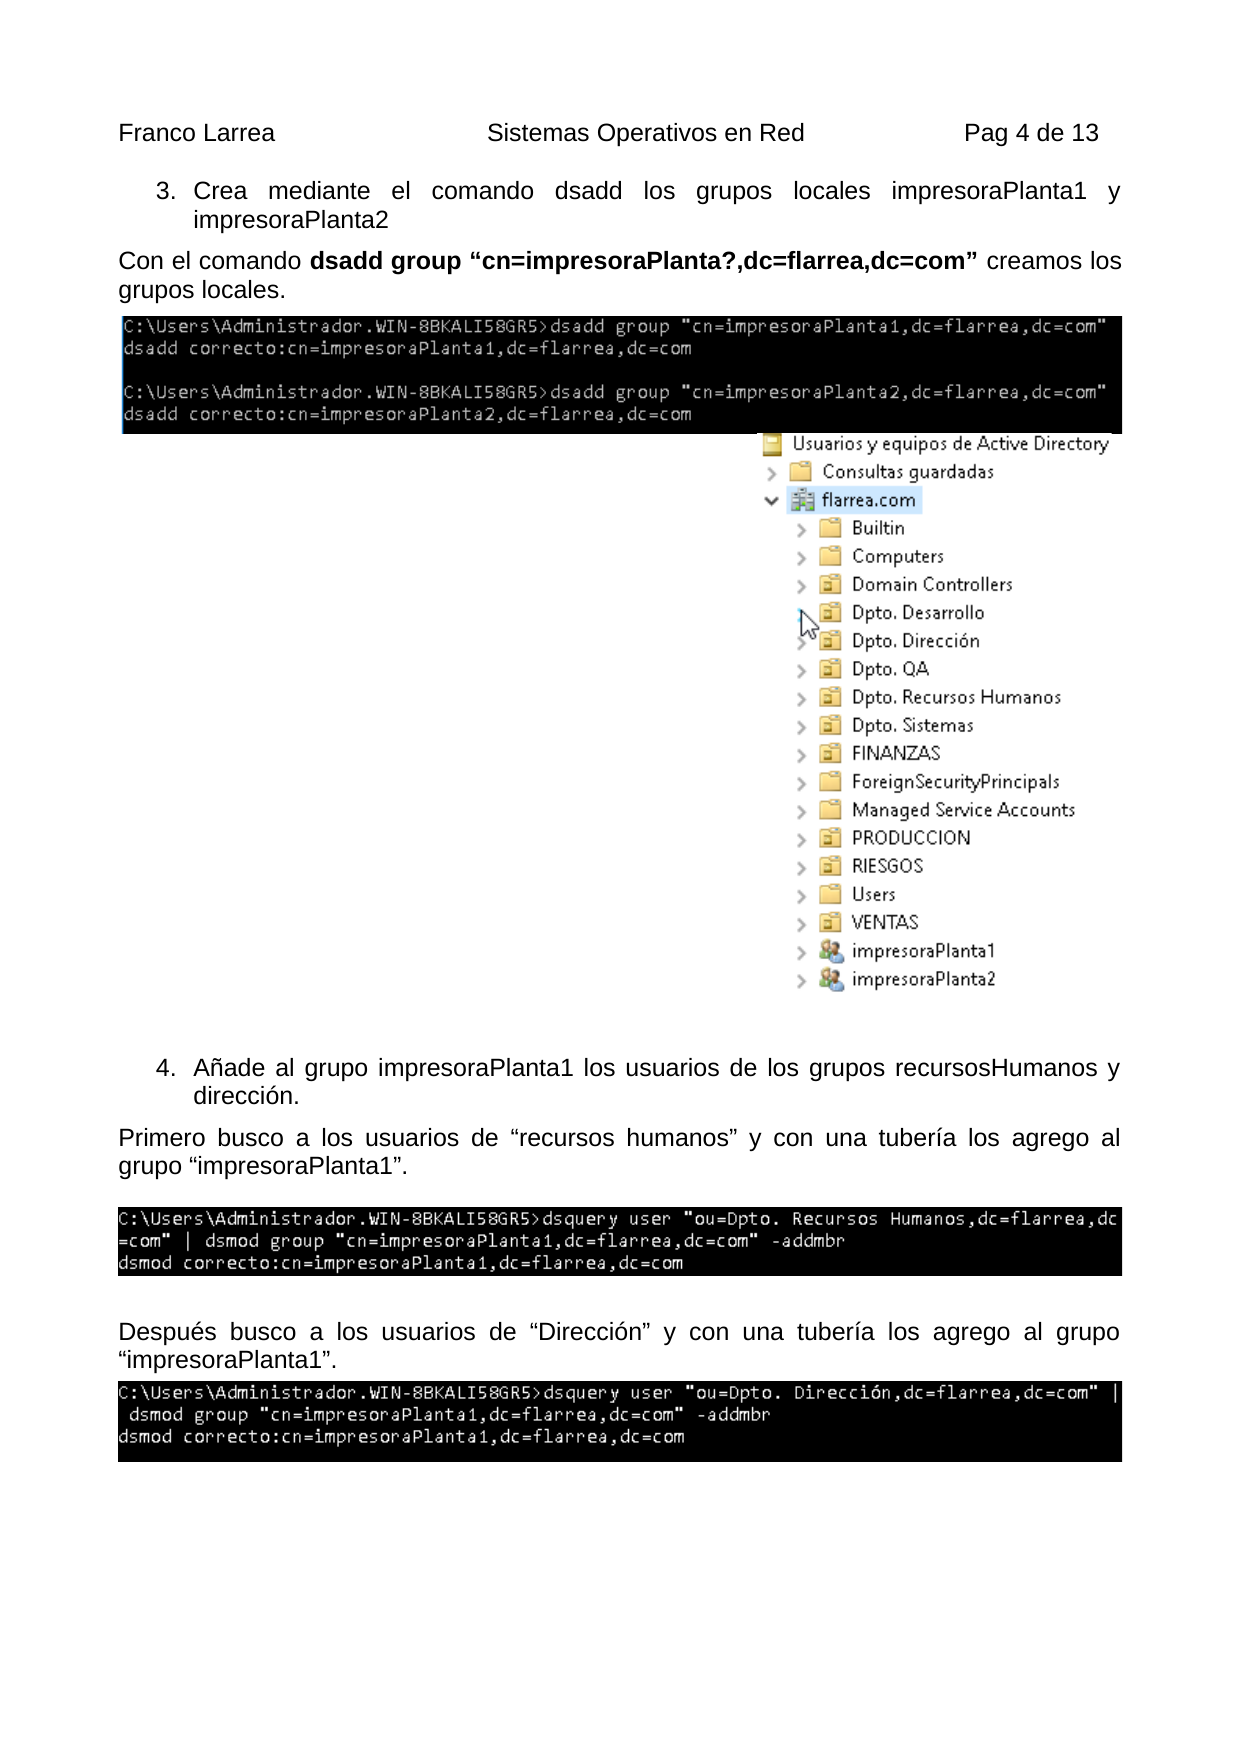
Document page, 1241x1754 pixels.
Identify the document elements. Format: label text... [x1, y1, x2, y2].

picture [118, 1207, 1123, 1276]
list Crea mediante el comando dsadd los grupos locales impresoraPlanta1 y impresoraPlanta2 [156, 176, 1122, 234]
picture [118, 316, 1123, 1006]
picture [118, 1381, 1123, 1462]
text Primero busco a los usuarios de “recursos humanos” y con una tubería los agrego al grupo “impresoraPlanta1”. [118, 1122, 1122, 1180]
list Añade al grupo impresoraPlanta1 los usuarios de los grupos recursosHumanos y dirección. [156, 1052, 1122, 1110]
text Con el comando dsadd group “cn=impresoraPlanta?,dc=flarrea,dc=com” creamos los grupos locales. [118, 246, 1122, 304]
text Después busco a los usuarios de “Dirección” y con una tubería los agrego al grupo “impresoraPlanta1”. [118, 1316, 1122, 1374]
